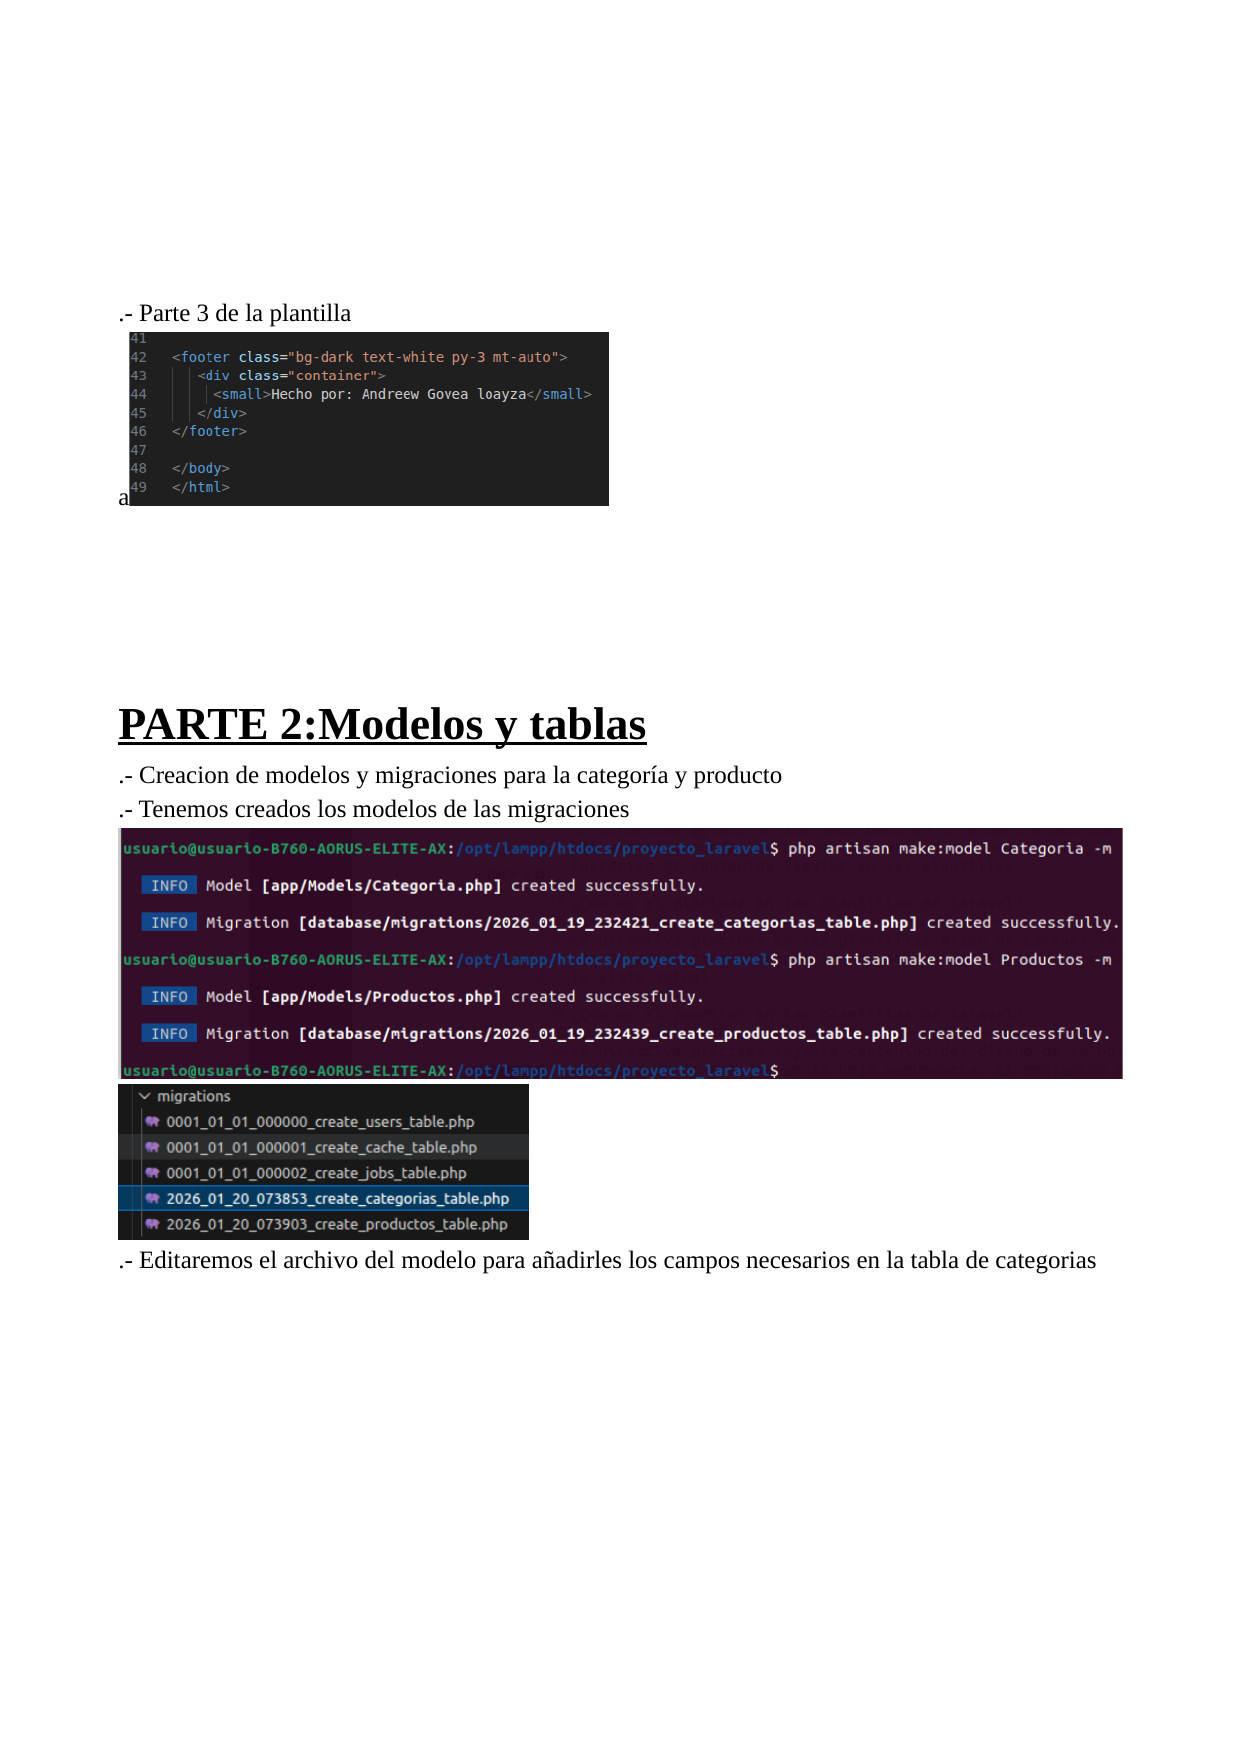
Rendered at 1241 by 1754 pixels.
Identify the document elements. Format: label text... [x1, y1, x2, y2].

text a [118, 332, 1122, 511]
text .- Parte 3 de la plantilla [118, 298, 1122, 327]
picture [129, 332, 609, 506]
text PARTE 2:Modelos y tablas [118, 697, 1122, 749]
picture [118, 1084, 529, 1240]
picture [118, 828, 1123, 1079]
text .- Editaremos el archivo del modelo para añadirles los campos necesarios en la tabla de categorias [118, 1245, 1122, 1274]
text .- Tenemos creados los modelos de las migraciones [118, 794, 1122, 828]
text .- Creacion de modelos y migraciones para la categoría y producto [118, 760, 1122, 788]
